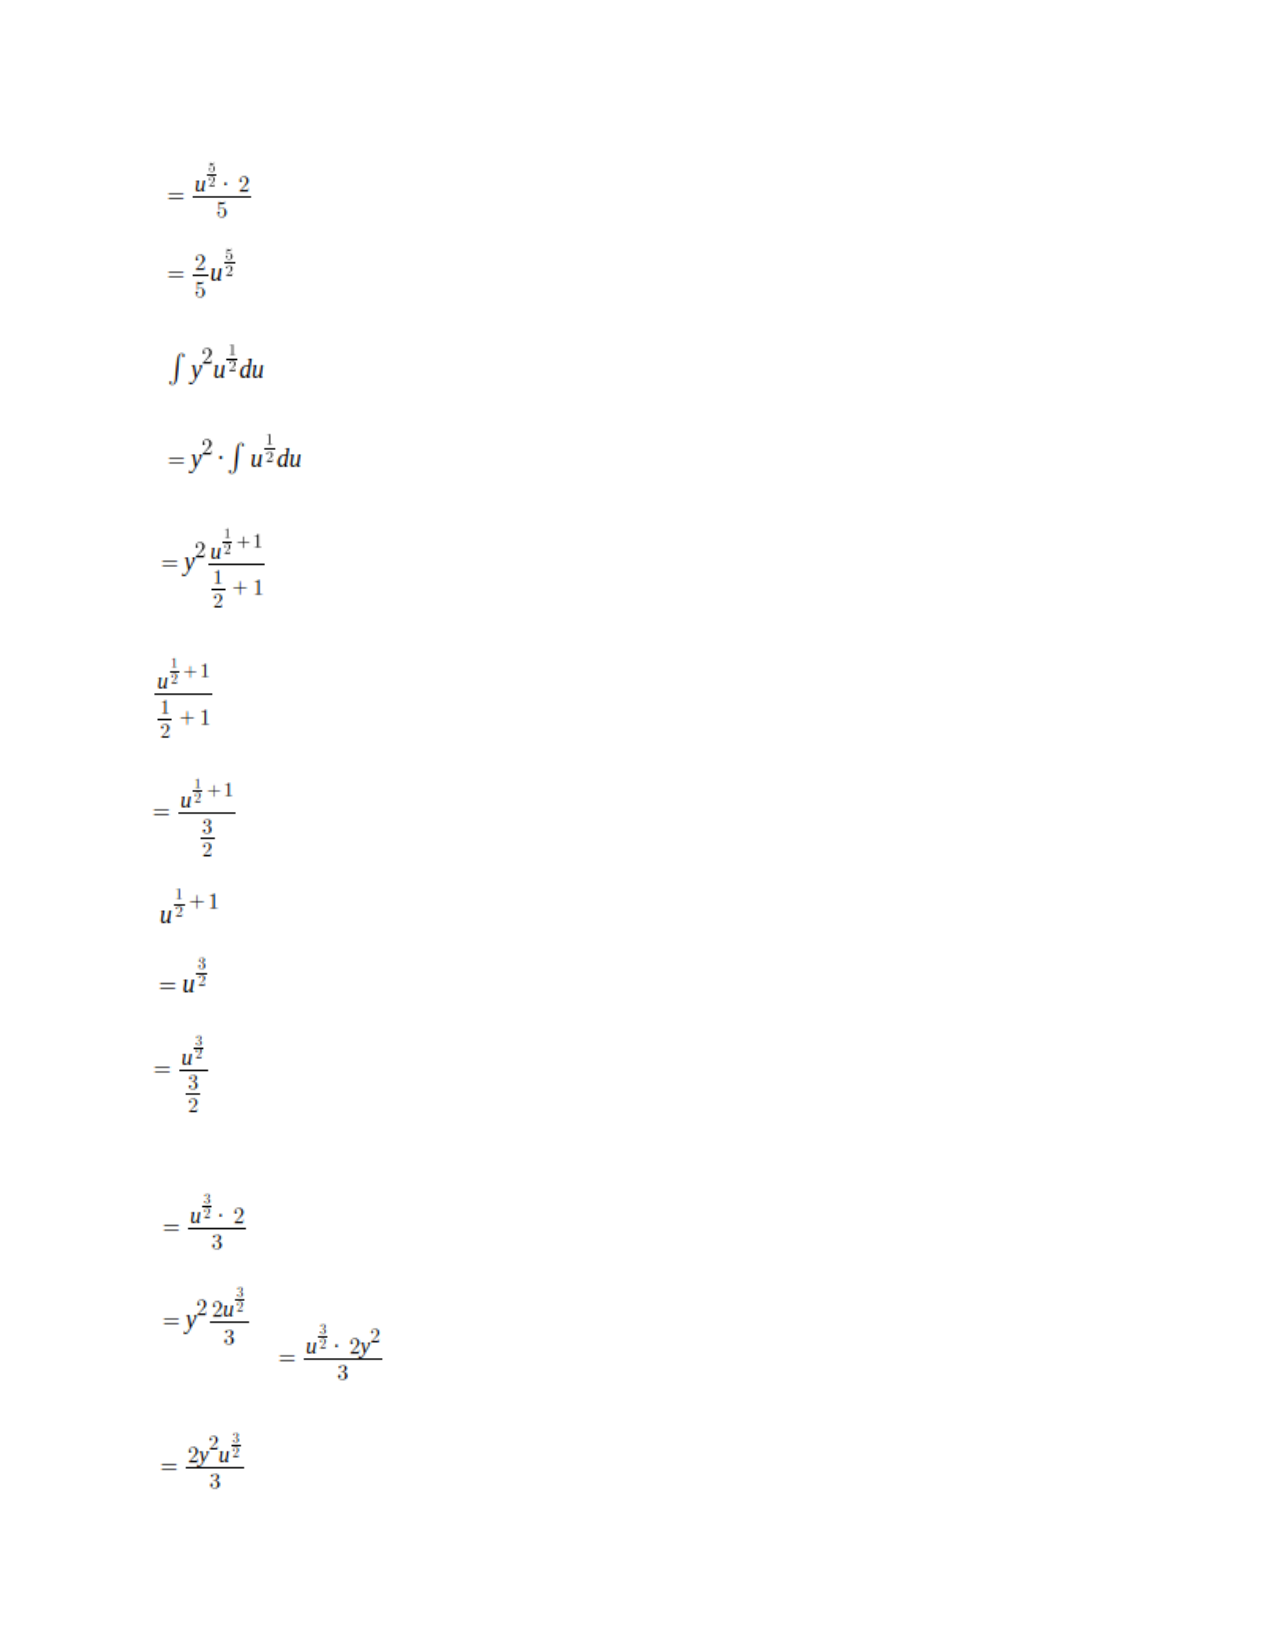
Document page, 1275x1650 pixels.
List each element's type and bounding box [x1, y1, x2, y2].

picture [161, 336, 293, 399]
picture [150, 770, 247, 863]
picture [157, 512, 290, 622]
picture [268, 1319, 403, 1395]
picture [153, 954, 225, 1004]
picture [157, 1275, 265, 1355]
picture [153, 1423, 257, 1502]
picture [152, 884, 233, 936]
picture [147, 1029, 225, 1125]
picture [157, 1184, 265, 1258]
picture [152, 151, 264, 314]
picture [150, 654, 236, 746]
picture [162, 428, 325, 486]
